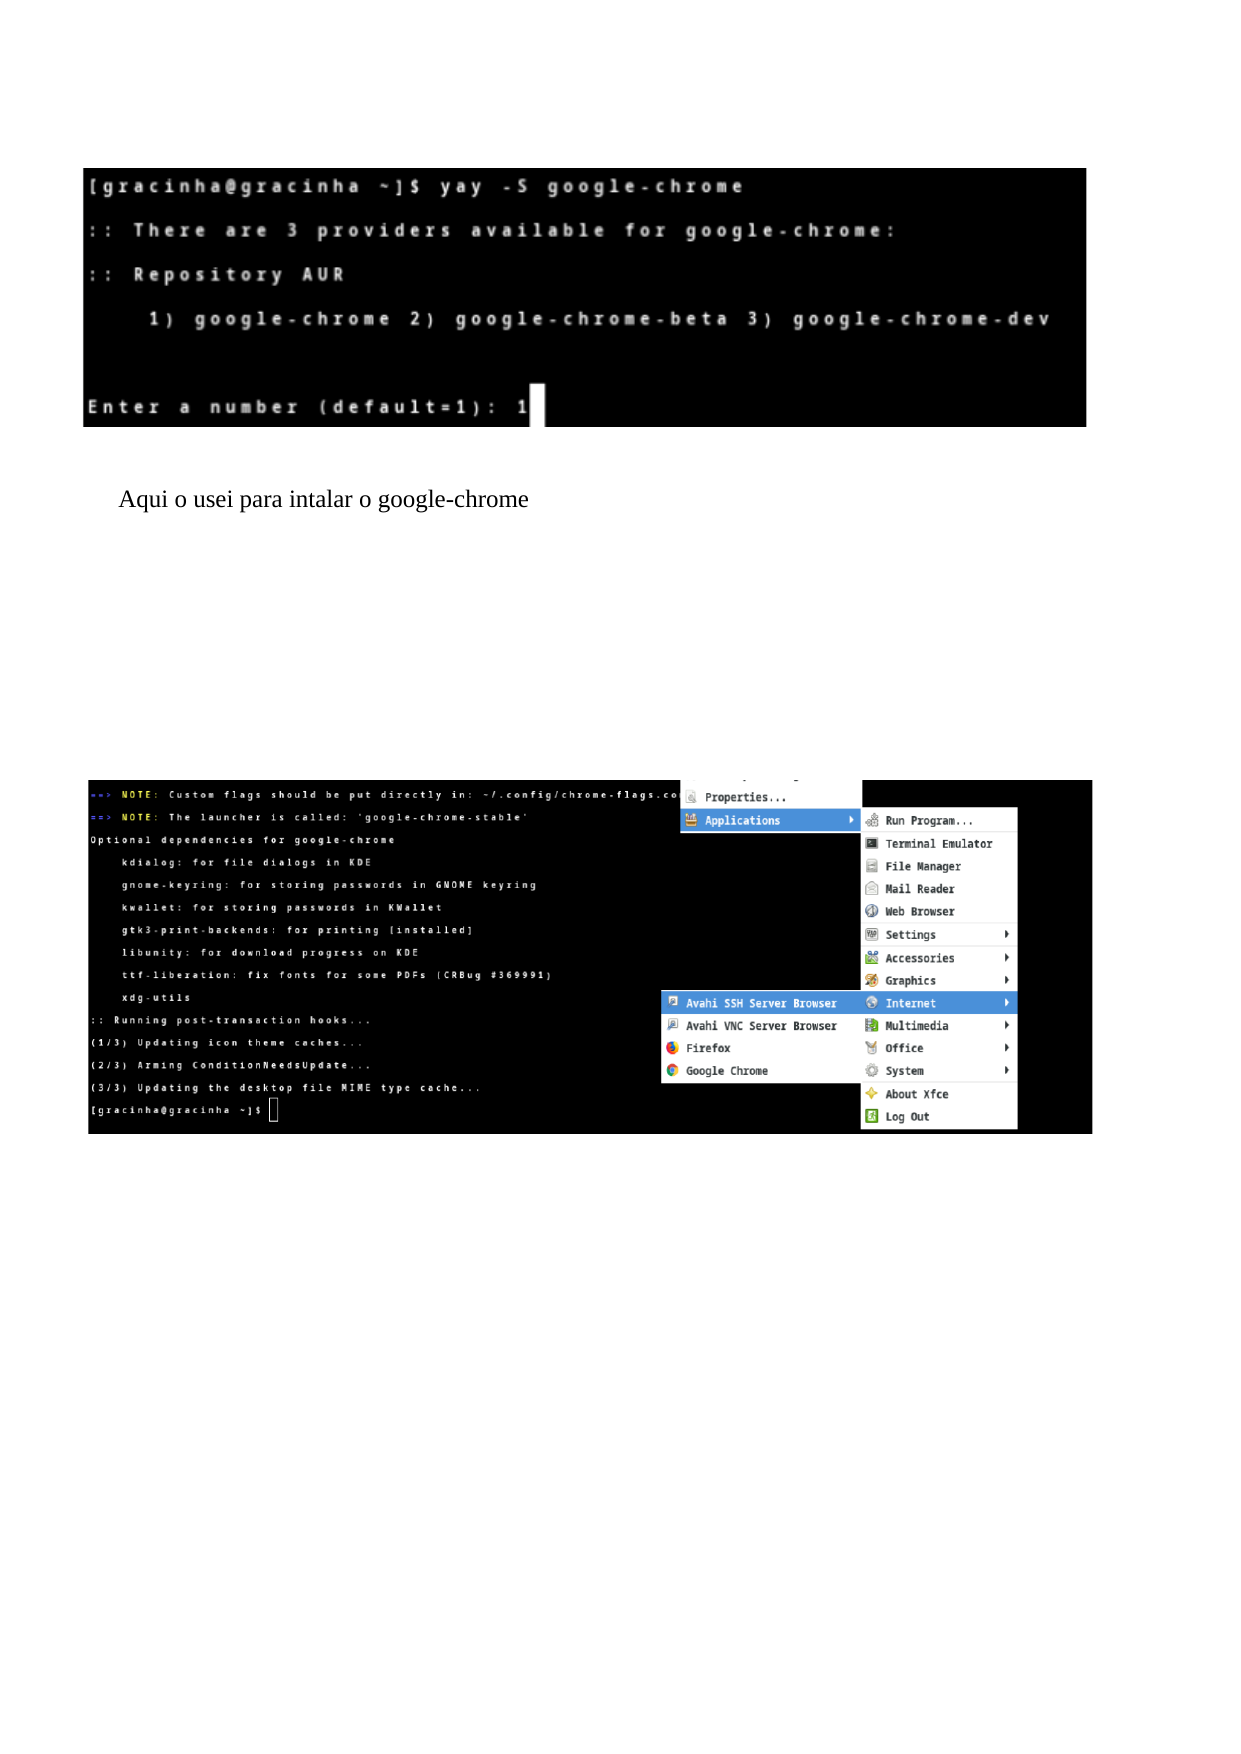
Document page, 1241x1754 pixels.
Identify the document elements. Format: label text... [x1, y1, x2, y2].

picture [82, 168, 1087, 427]
picture [88, 780, 1093, 1134]
text Aqui o usei para intalar o google-chrome [118, 484, 1122, 512]
